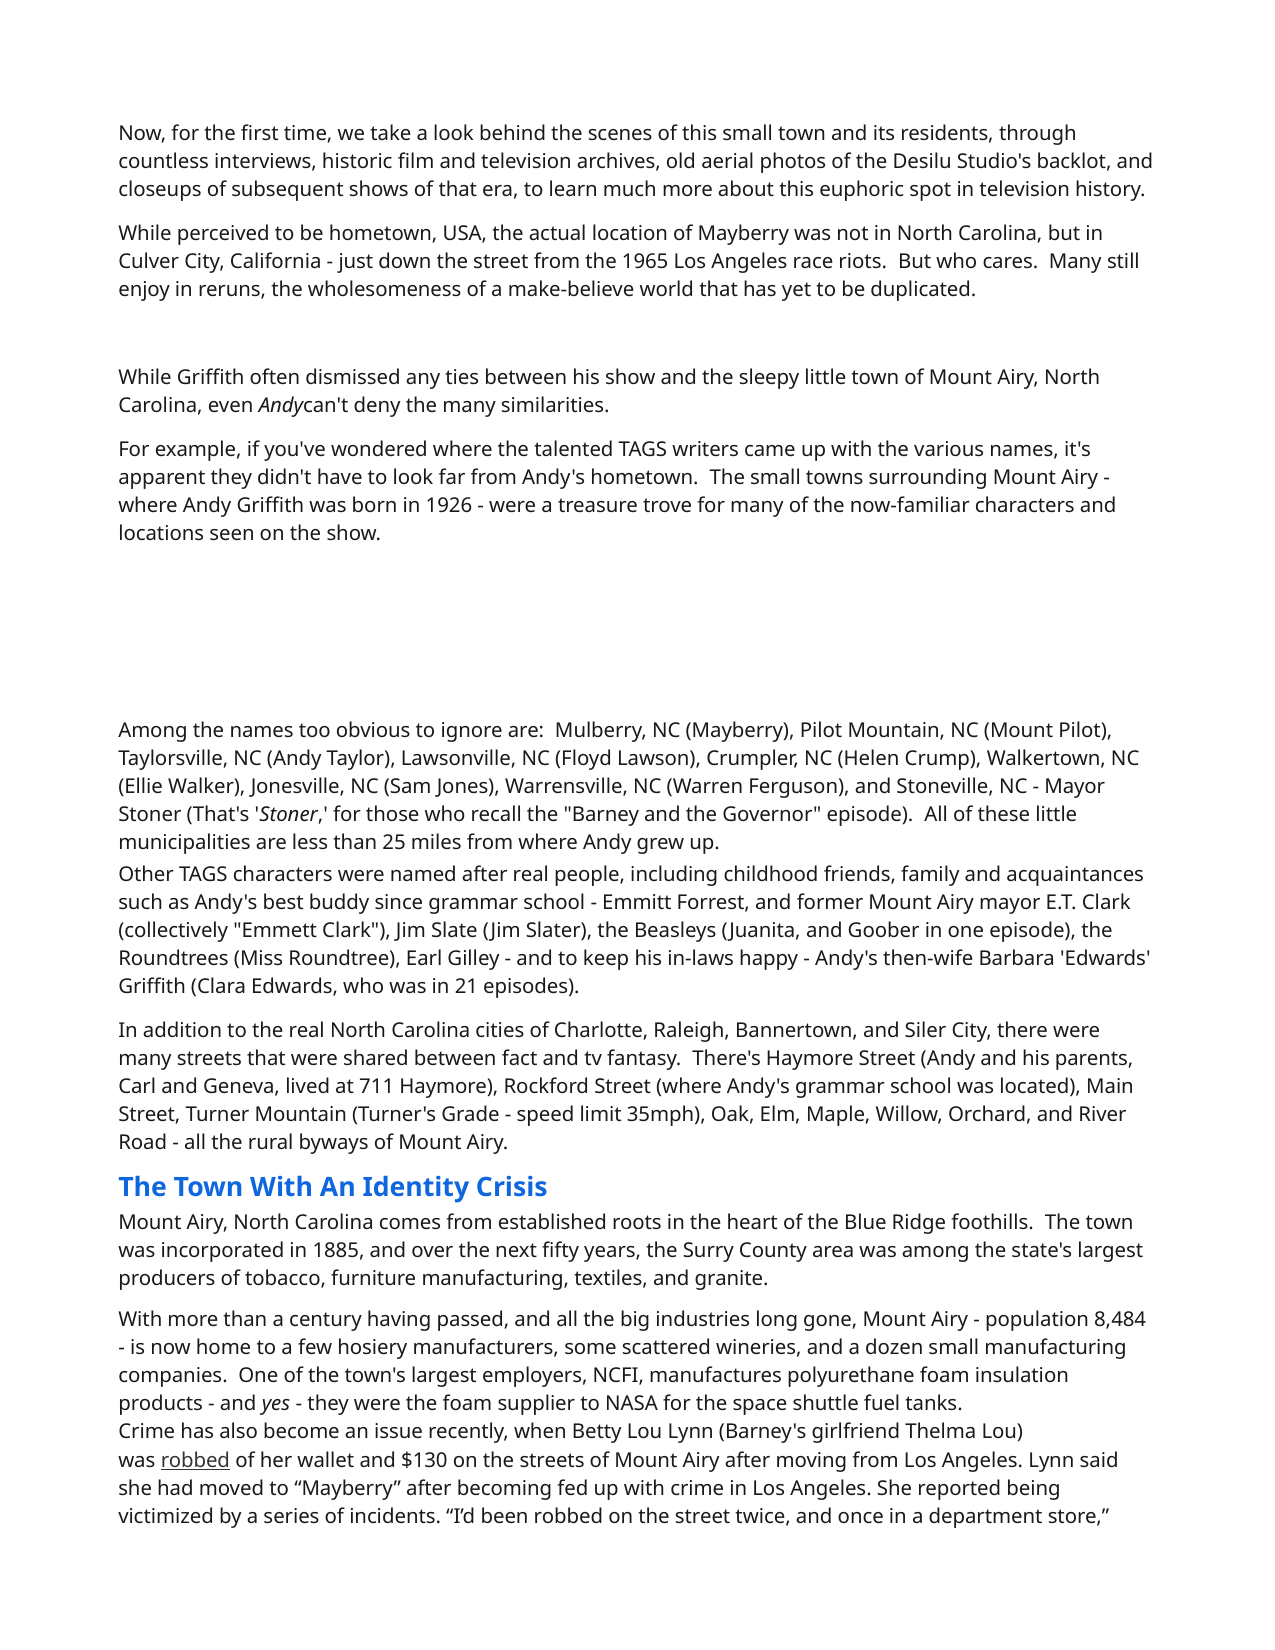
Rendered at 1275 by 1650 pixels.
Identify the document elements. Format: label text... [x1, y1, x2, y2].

text For example, if you've wondered where the talented TAGS writers came up with the various names, it's apparent they didn't have to look far from Andy's hometown. The small towns surrounding Mount Airy - where Andy Griffith was born in 1926 - were a treasure trove for many of the now-familiar characters and locations seen on the show. [118, 434, 1157, 546]
text Now, for the first time, we take a look behind the scenes of this small town and its residents, through countless interviews, historic film and television archives, old aerial photos of the Desilu Studio's backlot, and closeups of subsequent shows of that era, to learn much more about this euphoric spot in television history. [118, 118, 1157, 202]
text Mount Airy, North Carolina comes from established roots in the heart of the Blue Ridge foothills. The town was incorporated in 1885, and over the next fifty years, the Surry County area was among the state's largest producers of tobacco, furniture manufacturing, textiles, and granite. [118, 1207, 1157, 1292]
subtitle The Town With An Identity Crisis [118, 1168, 1157, 1204]
text With more than a century having passed, and all the big industries long gone, Mount Airy - population 8,484 - is now home to a few hosiery manufacturers, some scattered wineries, and a dozen small manufacturing companies. One of the town's largest employers, NCFI, manufactures polyurethane foam insulation products - and yes - they were the foam supplier to NASA for the space shuttle fuel tanks. [118, 1304, 1157, 1417]
text In addition to the real North Carolina cities of Charlotte, Raleigh, Bannertown, and Siler City, there were many streets that were shared between fact and tv fantasy. There's Haymore Street (Andy and his parents, Carl and Geneva, lived at 711 Haymore), Rockford Street (where Andy's grammar school was located), Main Street, Turner Mountain (Turner's Grade - speed limit 35mph), Oak, Elm, Maple, Willow, Orchard, and River Road - all the rural byways of Mount Airy. [118, 1015, 1157, 1156]
text Other TAGS characters were named after real people, including childhood friends, family and acquaintances such as Andy's best buddy since grammar school - Emmitt Forrest, and former Mount Airy mayor E.T. Clark (collectively "Emmett Clark"), Jim Slate (Jim Slater), the Beasleys (Juanita, and Goober in one episode), the Roundtrees (Miss Roundtree), Earl Gilley - and to keep his in-laws happy - Andy's then-wife Barbara 'Edwards' Griffith (Clara Edwards, who was in 21 episodes). [118, 859, 1157, 999]
text While Griffith often dismissed any ties between his show and the sleepy little town of Mount Airy, North Carolina, even Andycan't deny the many similarities. [118, 362, 1157, 418]
text While perceived to be hometown, USA, the actual location of Mayberry was not in North Carolina, but in Culver City, California - just down the street from the 1965 Los Angeles race riots. But who cares. Many still enjoy in reruns, the wholesomeness of a make-believe world that has yet to be duplicated. [118, 218, 1157, 302]
text Crime has also become an issue recently, when Betty Lou Lynn (Barney's girlfriend Thelma Lou) was robbed of her wallet and $130 on the streets of Mount Airy after moving from Los Angeles. Lynn said she had moved to “Mayberry” after becoming fed up with crime in Los Angeles. She reported being victimized by a series of incidents. “I’d been robbed on the street twice, and once in a department store,” [118, 1417, 1157, 1529]
text Among the names too obvious to ignore are: Mulberry, NC (Mayberry), Pilot Mountain, NC (Mount Pilot), Taylorsville, NC (Andy Taylor), Lawsonville, NC (Floyd Lawson), Crumpler, NC (Helen Crump), Walkertown, NC (Ellie Walker), Jonesville, NC (Sam Jones), Warrensville, NC (Warren Ferguson), and Stoneville, NC - Mayor Stoner (That's 'Stoner,' for those who recall the "Barney and the Governor" episode). All of these little municipalities are less than 25 miles from where Andy grew up. [118, 715, 1157, 856]
